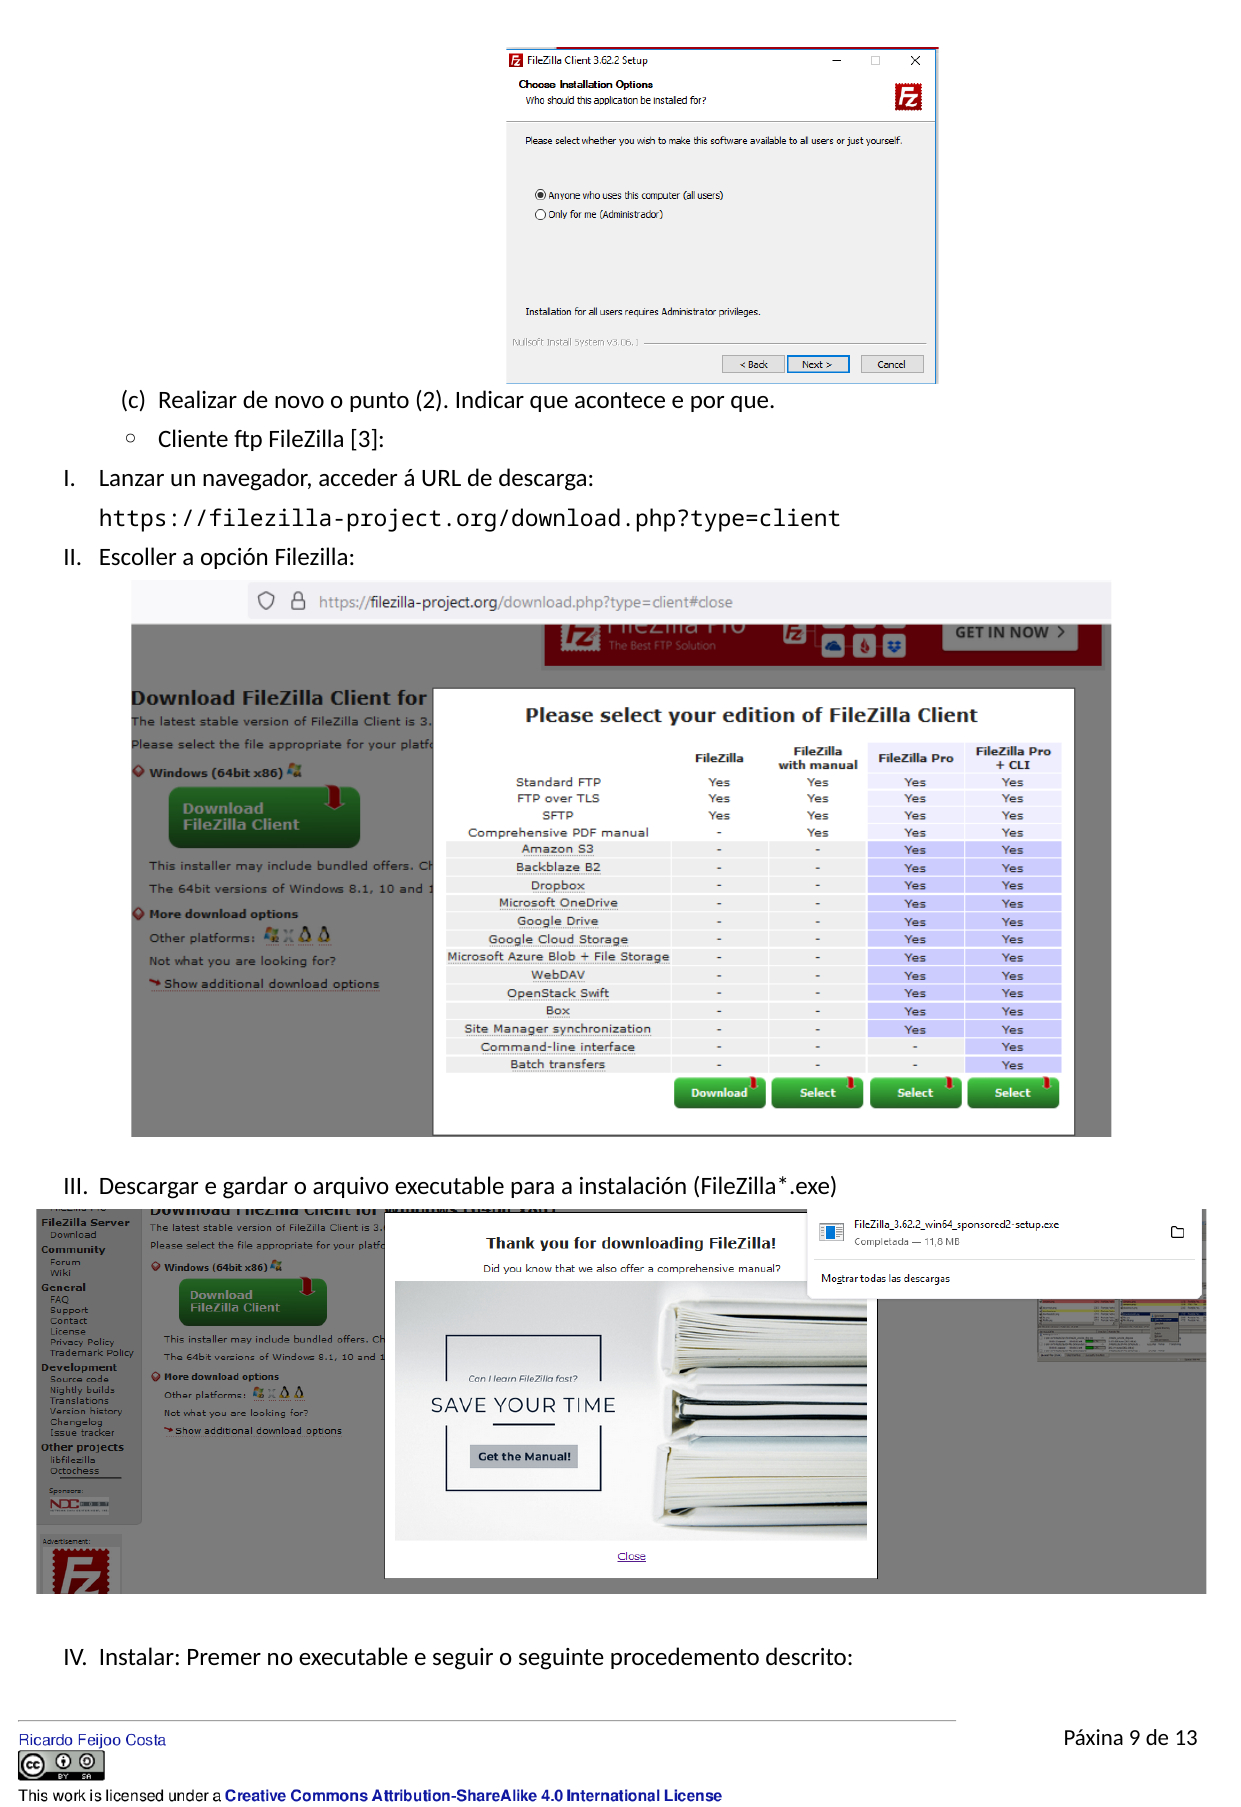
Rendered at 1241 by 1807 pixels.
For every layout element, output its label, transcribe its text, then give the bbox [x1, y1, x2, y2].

list Lanzar un navegador, acceder á URL de descarga: [63, 462, 1197, 493]
list Instalar: Premer no executable e seguir o seguinte procedemento descrito: [63, 1641, 1197, 1672]
list Cliente ftp FileZilla [3]: [120, 423, 1197, 453]
picture [131, 580, 1112, 1137]
list Escoller a opción Filezilla: [63, 542, 1197, 572]
picture [36, 1209, 1207, 1594]
list https://filezilla-project.org/download.php?type=client [63, 502, 1197, 533]
list Realizar de novo o punto (2). Indicar que acontece e por que. [120, 30, 1197, 414]
list Descargar e gardar o arquivo executable para a instalación (FileZilla*.exe) [63, 1170, 1197, 1200]
picture [8, 1715, 957, 1806]
picture [506, 47, 939, 384]
